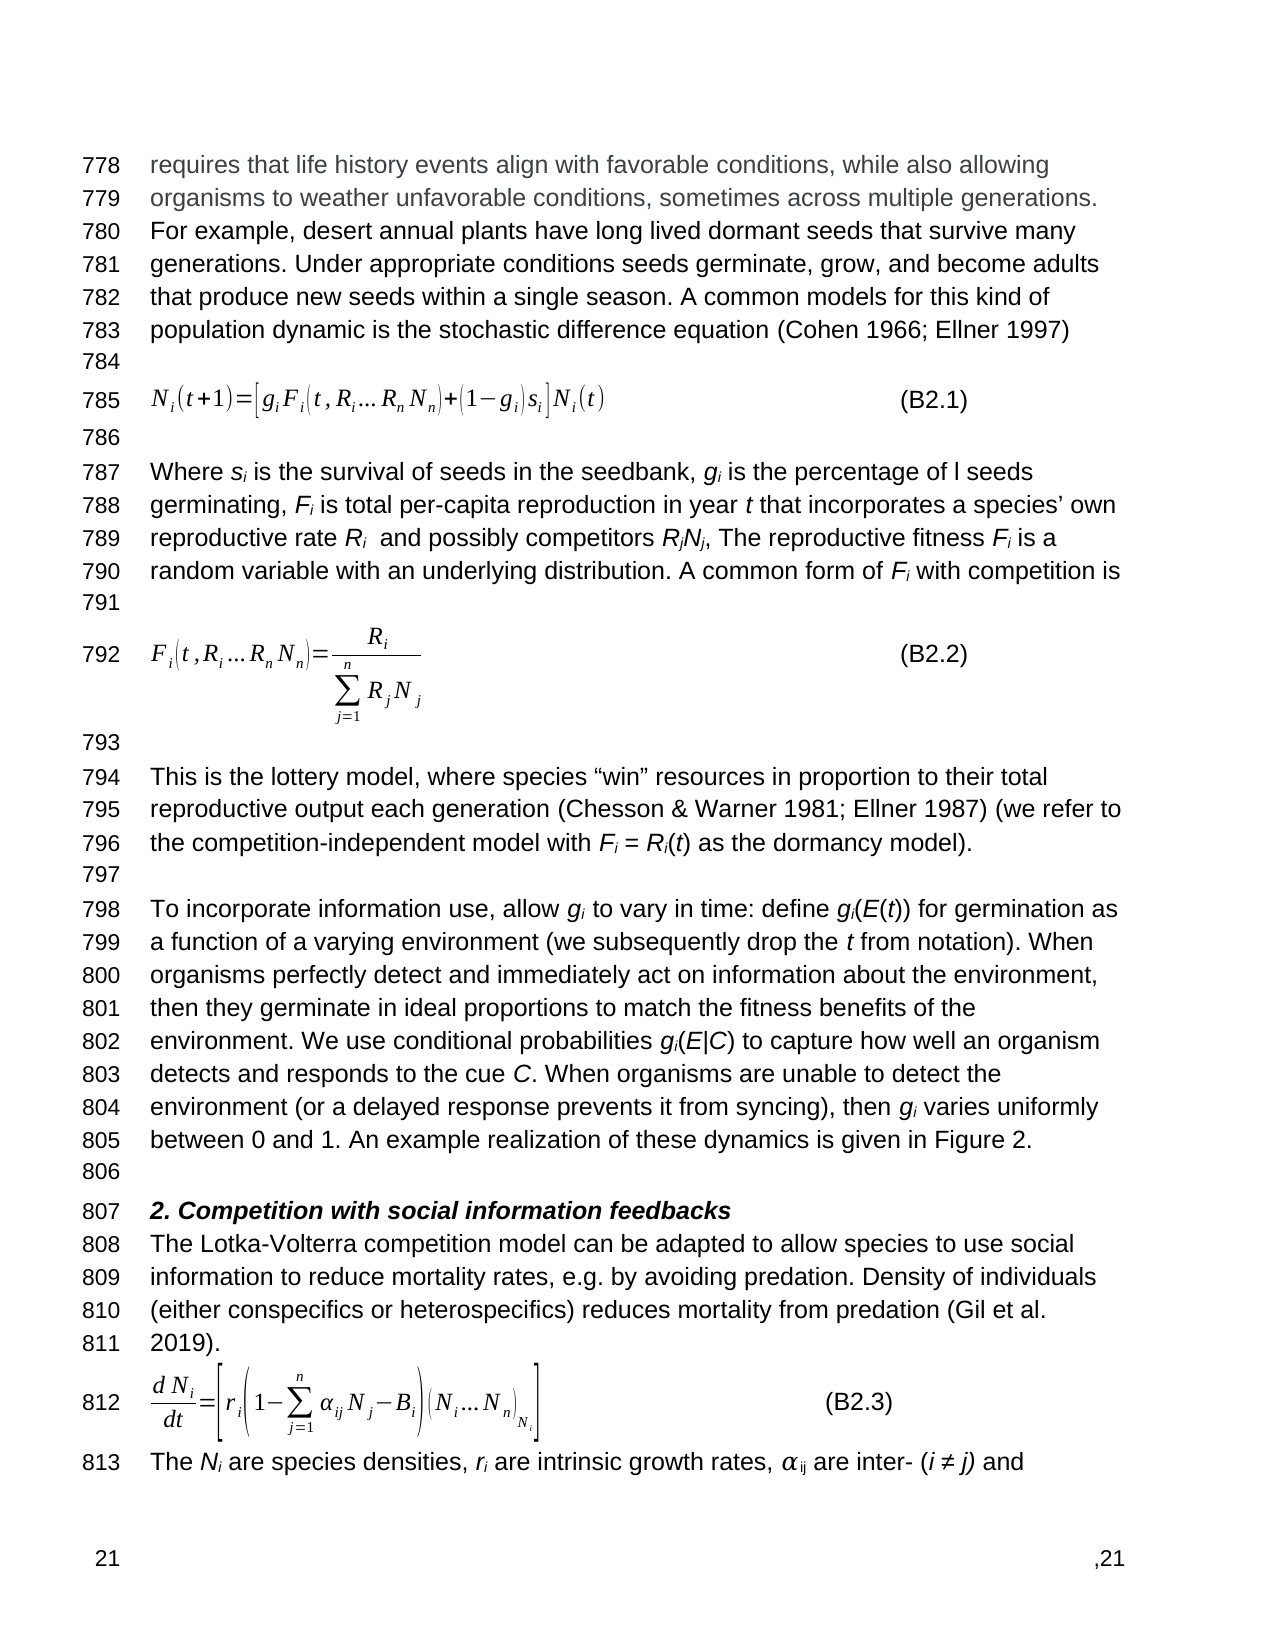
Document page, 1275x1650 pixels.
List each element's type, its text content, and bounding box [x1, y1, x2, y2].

text To incorporate information use, allow gi to vary in time: define gi(E(t)) for germination as a function of a varying environment (we subsequently drop the t from notation). When organisms perfectly detect and immediately act on information about the environment, then they germinate in ideal proportions to match the fitness benefits of the environment. We use conditional probabilities gi(E|C) to capture how well an organism detects and responds to the cue C. When organisms are unable to detect the environment (or a delayed response prevents it from syncing), then gi varies uniformly between 0 and 1. An example realization of these dynamics is given in Figure 2. [150, 893, 1125, 1153]
text 2. Competition with social information feedbacks [150, 1196, 1125, 1225]
text The Lotka-Volterra competition model can be adapted to allow species to use social information to reduce mortality rates, e.g. by avoiding predation. Density of individuals (either conspecifics or heterospecifics) reduces mortality from predation (Gil et al. 2019). [150, 1229, 1125, 1357]
text (B2.3) [150, 1361, 1125, 1443]
text This is the lottery model, where species “win” resources in proportion to their total reproductive output each generation (Chesson & Warner 1981; Ellner 1987) (we refer to the competition-independent model with Fi = Ri(t) as the dormancy model). [150, 761, 1125, 856]
text The Ni are species densities, ri are intrinsic growth rates, 𝛼ij are inter- (i ≠ j) and [150, 1447, 1125, 1476]
text Where si is the survival of seeds in the seedbank, gi is the percentage of l seeds germinating, Fi is total per-capita reproduction in year t that incorporates a species’ own reproductive rate Ri and possibly competitors RjNj, The reproductive fitness Fi is a random variable with an underlying distribution. A common form of Fi with competition is [150, 457, 1125, 584]
text requires that life history events align with favorable conditions, while also allowing organisms to weather unfavorable conditions, sometimes across multiple generations. For example, desert annual plants have long lived dormant seeds that survive many generations. Under appropriate conditions seeds germinate, grow, and become adults that produce new seeds within a single season. A common models for this kind of population dynamic is the stochastic difference equation (Cohen 1966; Ellner 1997) [150, 150, 1125, 344]
text (B2.1) [150, 381, 1125, 419]
text (B2.2) [150, 622, 1125, 724]
